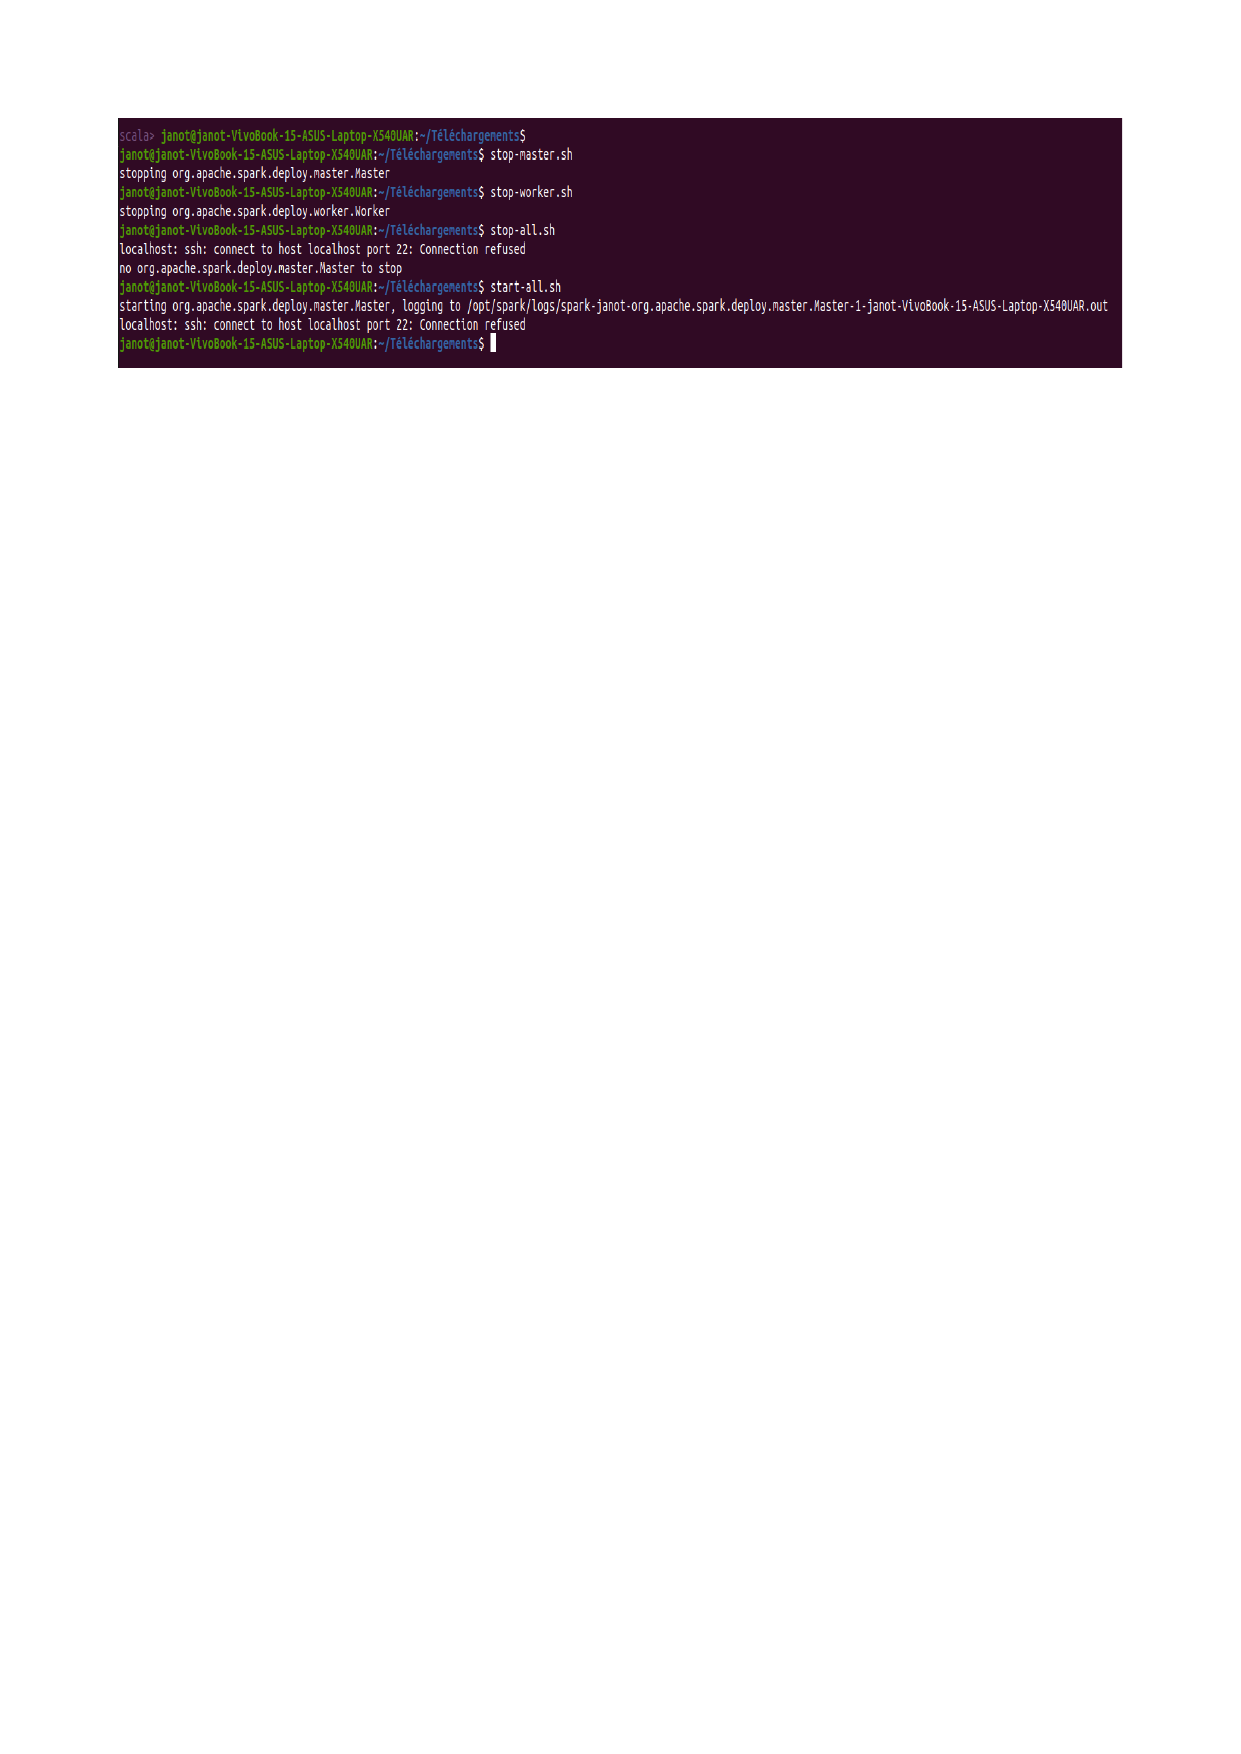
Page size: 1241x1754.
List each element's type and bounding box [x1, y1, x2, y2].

picture [118, 118, 1123, 368]
